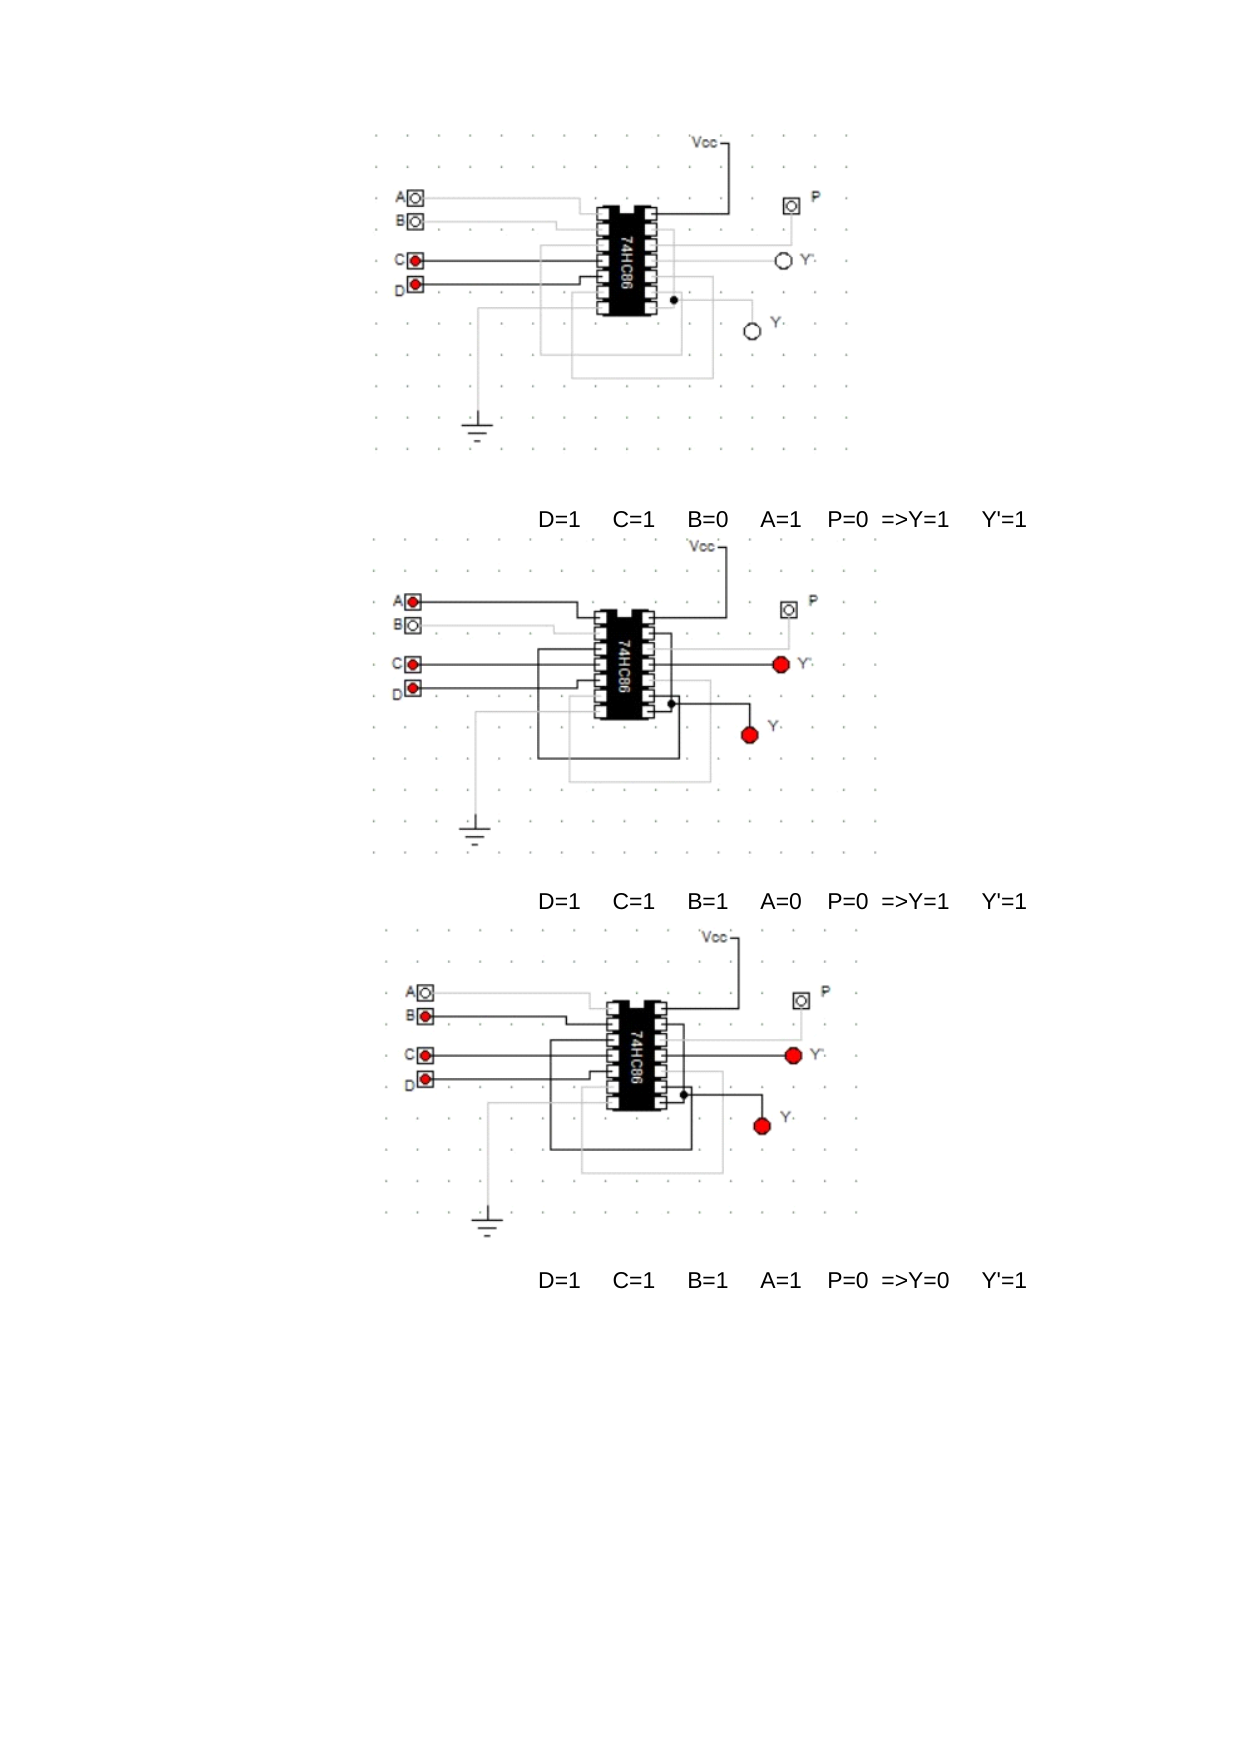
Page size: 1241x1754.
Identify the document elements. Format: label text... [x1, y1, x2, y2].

text D=1 C=1 B=1 A=1 P=0 =>Y=0 Y'=1 [118, 1267, 1122, 1294]
text D=1 C=1 B=1 A=0 P=0 =>Y=1 Y'=1 [118, 888, 1122, 914]
text D=1 C=1 B=0 A=1 P=0 =>Y=1 Y'=1 [118, 506, 1122, 532]
